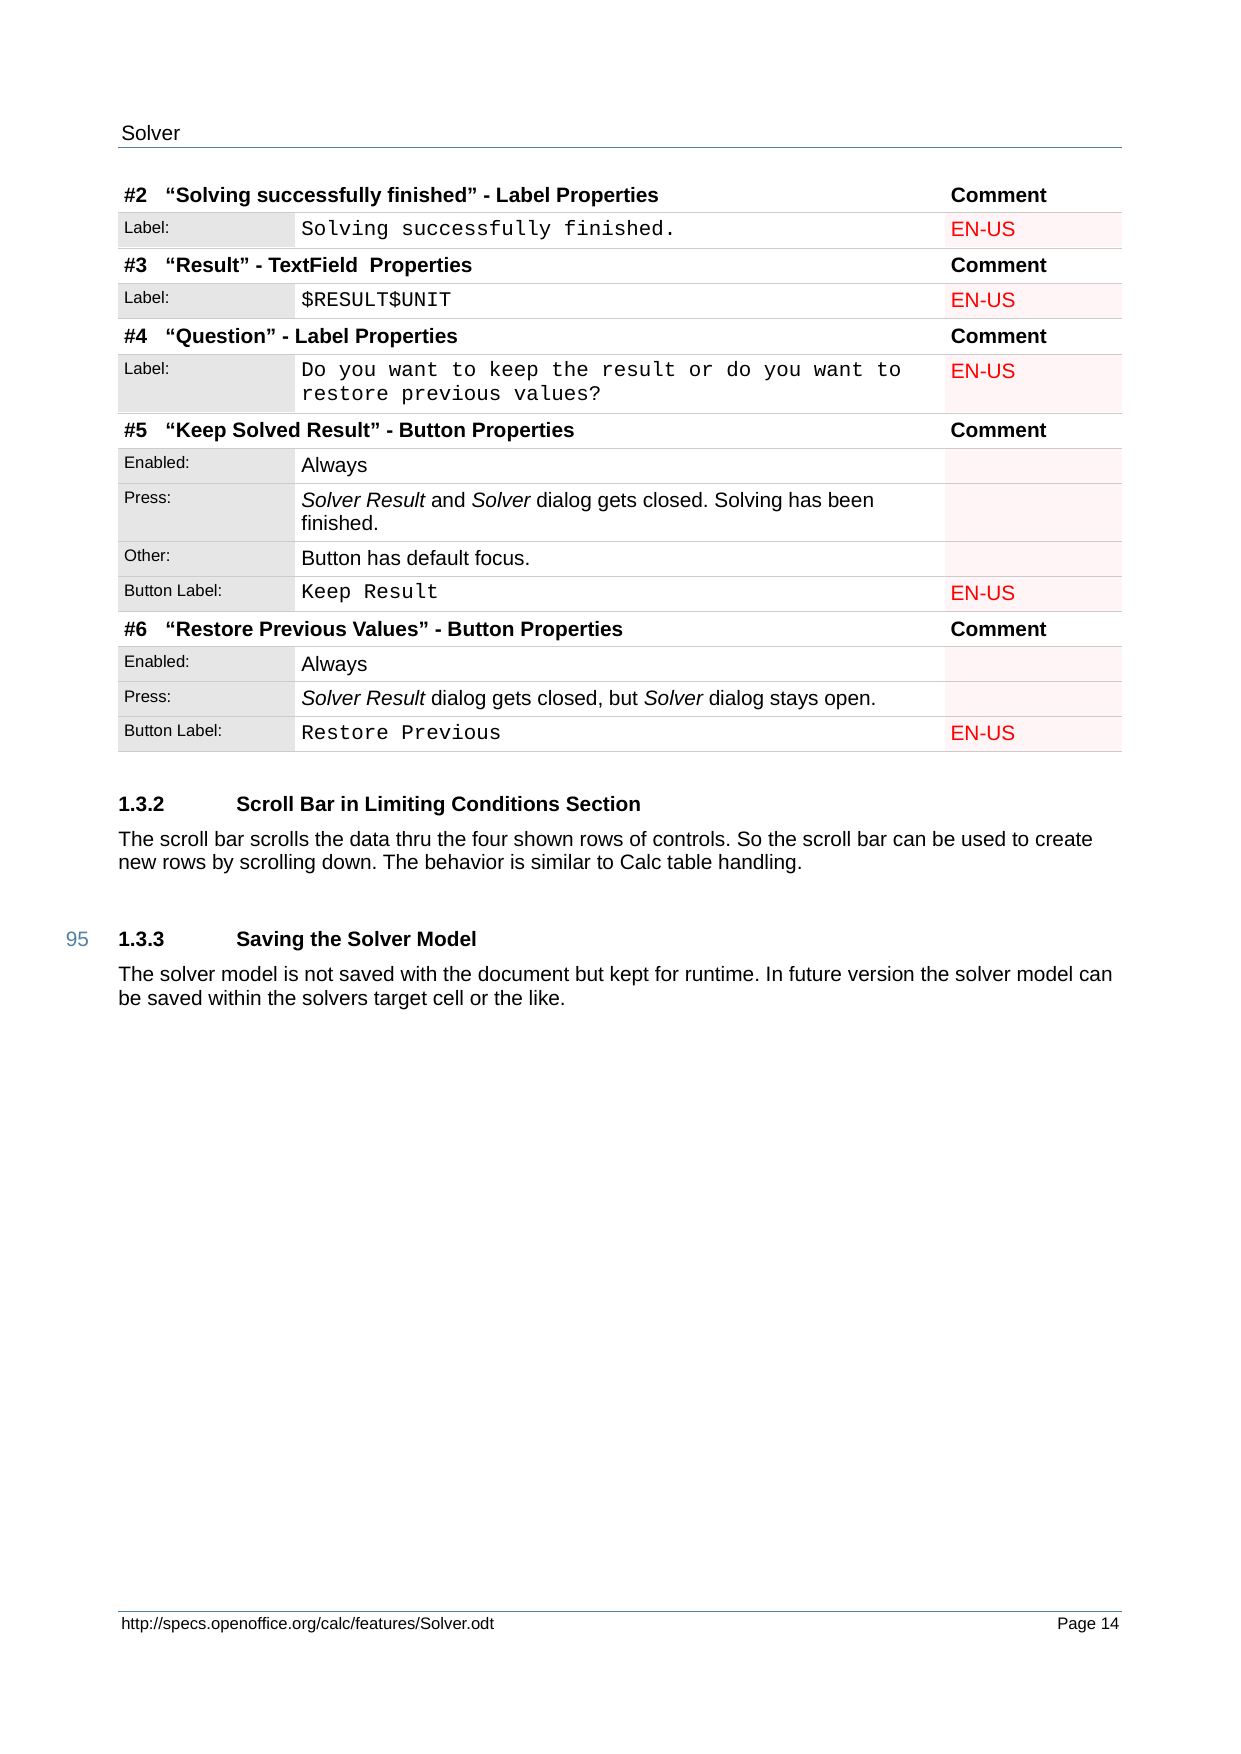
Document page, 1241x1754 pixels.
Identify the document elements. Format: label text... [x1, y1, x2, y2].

table_header “Result” - TextField Properties [118, 249, 945, 283]
table_cell Enabled: [118, 449, 295, 483]
subtitle Saving the Solver Model [118, 928, 1122, 951]
table_cell Restore Previous [295, 717, 945, 751]
table_cell EN-US [945, 213, 1122, 247]
table_cell Solver Result and Solver dialog gets closed. Solving has been finished. [295, 484, 945, 541]
table_cell Enabled: [118, 647, 295, 681]
table_cell [945, 647, 1122, 681]
table_cell Solver Result dialog gets closed, but Solver dialog stays open. [295, 682, 945, 716]
table_cell EN-US [945, 717, 1122, 751]
table_header “Keep Solved Result” - Button Properties [118, 414, 945, 448]
table_header Comment [945, 612, 1122, 646]
table_cell $RESULT$UNIT [295, 284, 945, 318]
subtitle Scroll Bar in Limiting Conditions Section [118, 793, 1122, 816]
table_header “Restore Previous Values” - Button Properties [118, 612, 945, 646]
table_cell EN-US [945, 355, 1122, 412]
table_cell Keep Result [295, 577, 945, 611]
table_cell Label: [118, 355, 295, 412]
text The solver model is not saved with the document but kept for runtime. In future version the solver model can be saved within the solvers target cell or the like. [118, 963, 1122, 1009]
table_header Comment [945, 414, 1122, 448]
table_cell Press: [118, 484, 295, 541]
table_header Comment [945, 319, 1122, 354]
table_cell Do you want to keep the result or do you want to restore previous values? [295, 355, 945, 412]
table_cell Label: [118, 284, 295, 318]
table_cell Button has default focus. [295, 542, 945, 576]
table_cell Always [295, 647, 945, 681]
table_cell [945, 484, 1122, 541]
table_cell Other: [118, 542, 295, 576]
table_cell Always [295, 449, 945, 483]
text The scroll bar scrolls the data thru the four shown rows of controls. So the scroll bar can be used to create new rows by scrolling down. The behavior is similar to Calc table handling. [118, 828, 1122, 874]
table_header Comment [945, 249, 1122, 283]
table_cell EN-US [945, 284, 1122, 318]
table_cell Press: [118, 682, 295, 716]
table_header Comment [945, 177, 1122, 212]
table_cell Solving successfully finished. [295, 213, 945, 247]
table_cell EN-US [945, 577, 1122, 611]
table_cell [945, 542, 1122, 576]
table_cell Button Label: [118, 717, 295, 751]
table_cell Label: [118, 213, 295, 247]
table_header “Solving successfully finished” - Label Properties [118, 177, 945, 212]
table_cell Button Label: [118, 577, 295, 611]
table_header “Question” - Label Properties [118, 319, 945, 354]
table_cell [945, 449, 1122, 483]
table_cell [945, 682, 1122, 716]
